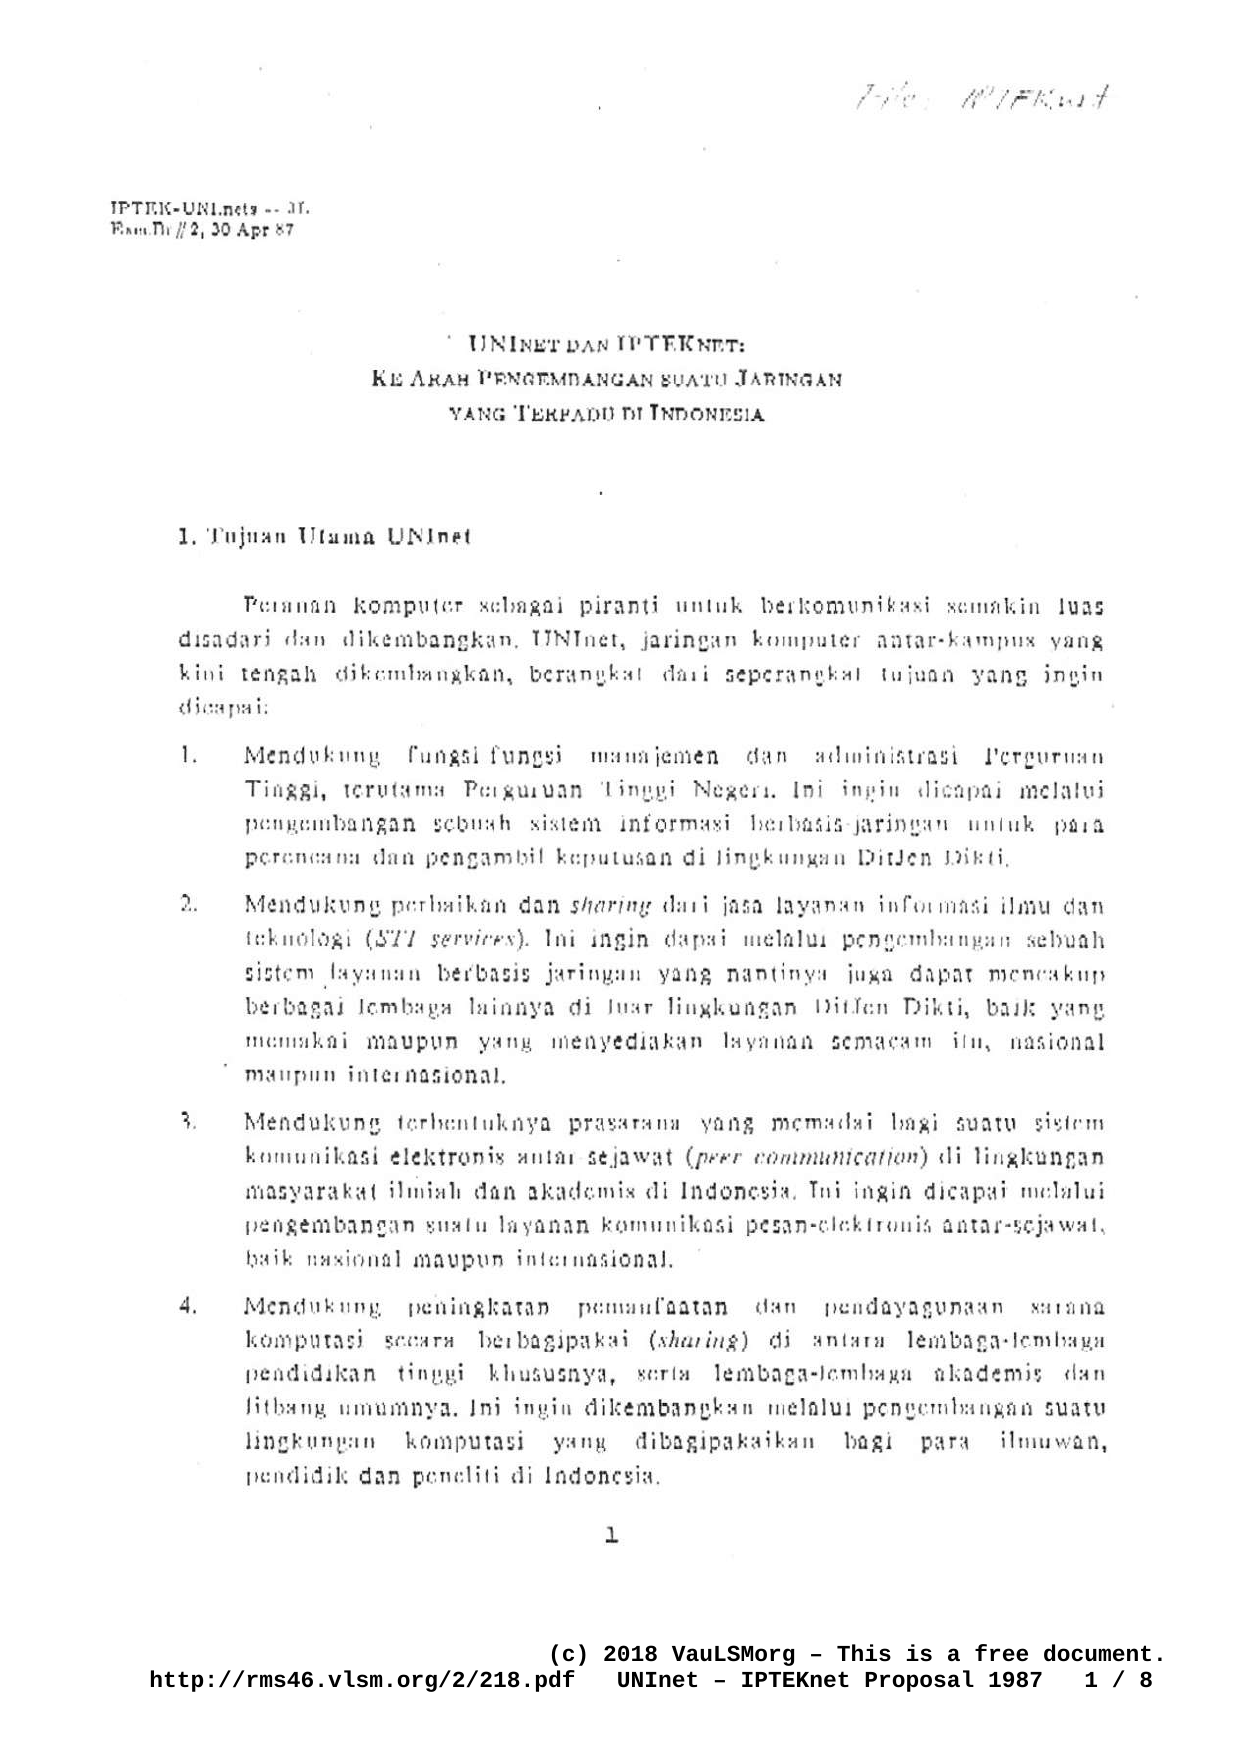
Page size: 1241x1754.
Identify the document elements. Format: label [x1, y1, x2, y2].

picture [95, 60, 1146, 1574]
